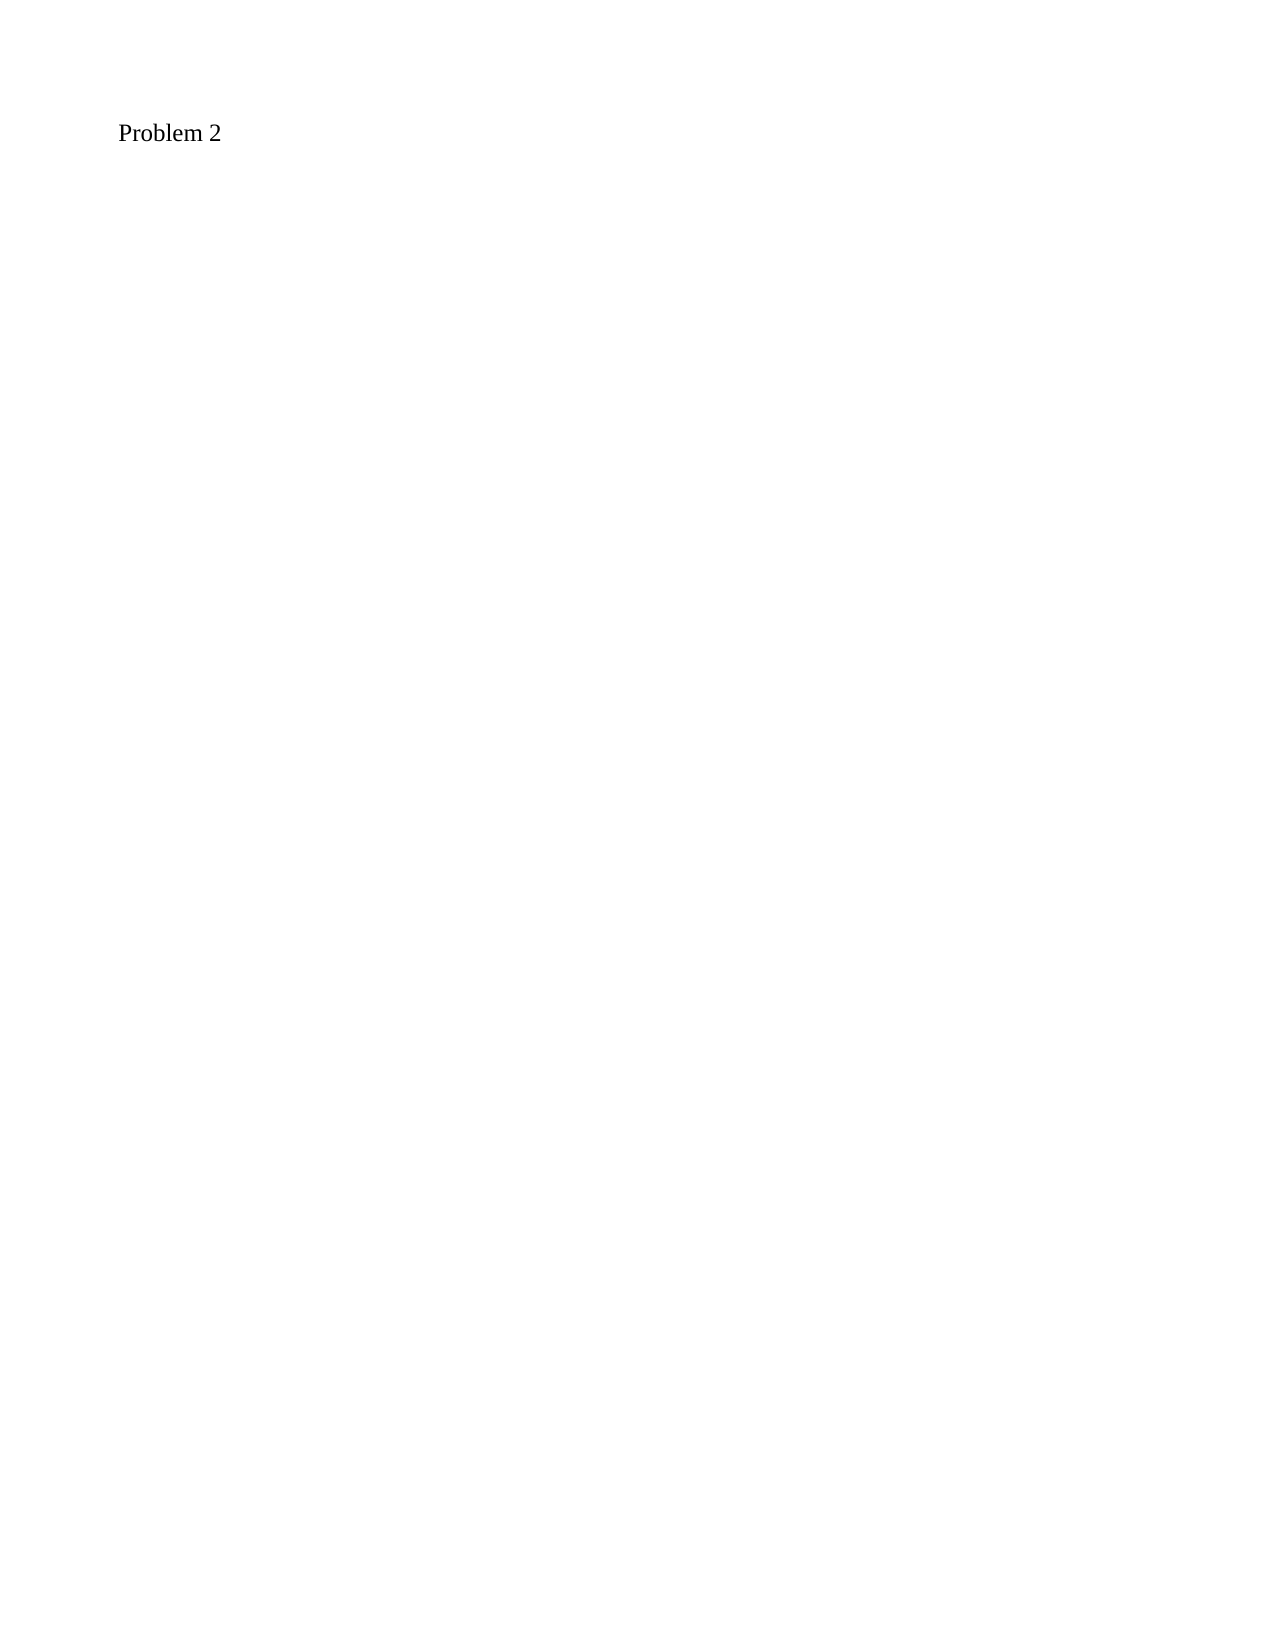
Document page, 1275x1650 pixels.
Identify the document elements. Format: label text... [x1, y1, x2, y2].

text Problem 2 [118, 118, 1157, 147]
